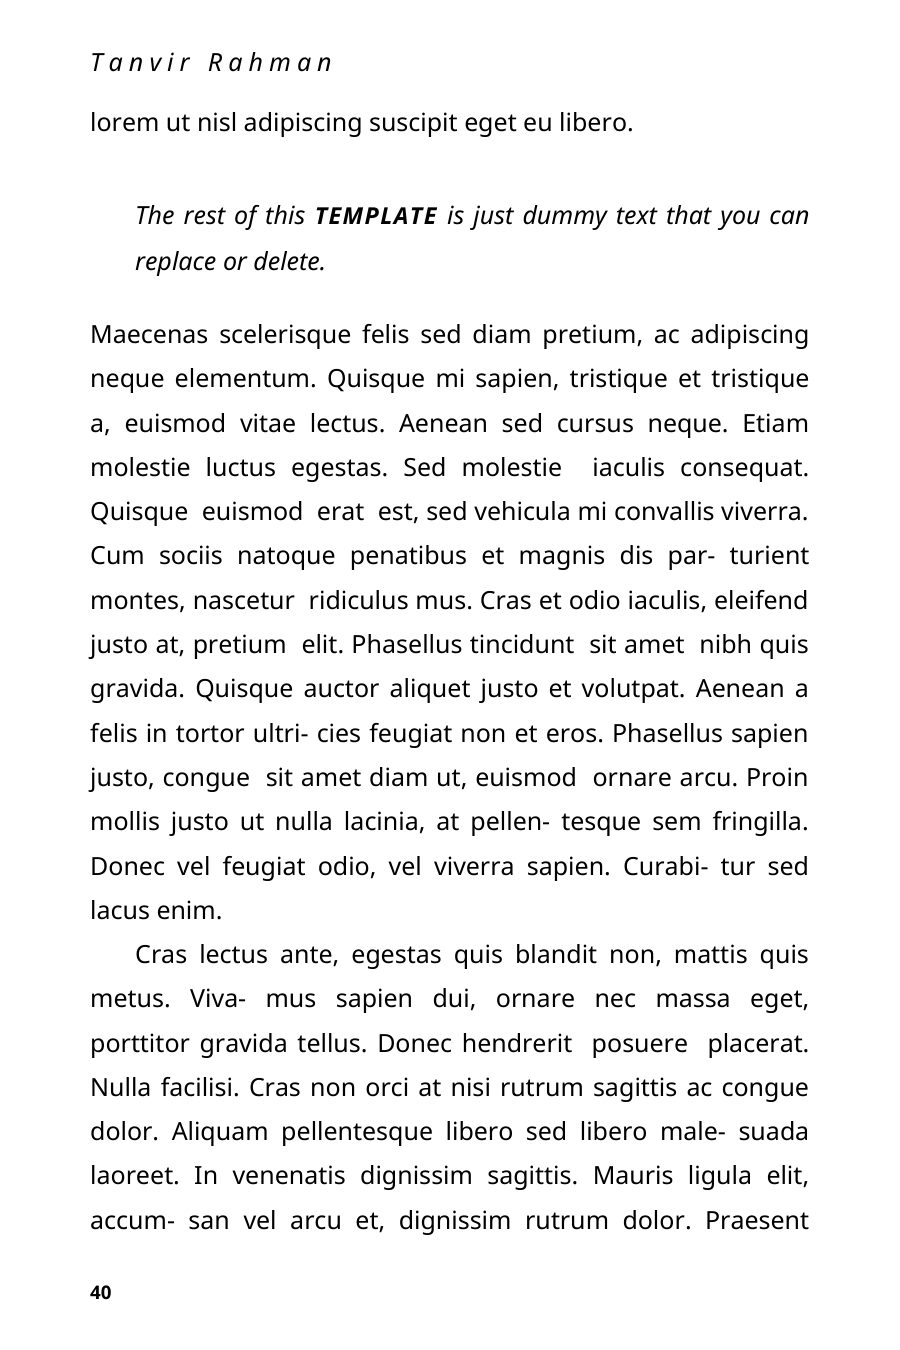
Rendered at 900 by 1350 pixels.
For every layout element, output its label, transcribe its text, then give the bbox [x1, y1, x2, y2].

text lorem ut nisl adipiscing suscipit eget eu libero. [90, 105, 810, 139]
text Maecenas scelerisque felis sed diam pretium, ac adipiscing neque elementum. Quisque mi sapien, tristique et tristique a, euismod vitae lectus. Aenean sed cursus neque. Etiam molestie luctus egestas. Sed molestie iaculis consequat. Quisque euismod erat est, sed vehicula mi convallis viverra. Cum sociis natoque penatibus et magnis dis par- turient montes, nascetur ridiculus mus. Cras et odio iaculis, eleifend justo at, pretium elit. Phasellus tincidunt sit amet nibh quis gravida. Quisque auctor aliquet justo et volutpat. Aenean a felis in tortor ultri- cies feugiat non et eros. Phasellus sapien justo, congue sit amet diam ut, euismod ornare arcu. Proin mollis justo ut nulla lacinia, at pellen- tesque sem fringilla. Donec vel feugiat odio, vel viverra sapien. Curabi- tur sed lacus enim. [90, 317, 810, 926]
text The rest of this template is just dummy text that you can replace or delete. [135, 193, 810, 277]
text Cras lectus ante, egestas quis blandit non, mattis quis metus. Viva- mus sapien dui, ornare nec massa eget, porttitor gravida tellus. Donec hendrerit posuere placerat. Nulla facilisi. Cras non orci at nisi rutrum sagittis ac congue dolor. Aliquam pellentesque libero sed libero male- suada laoreet. In venenatis dignissim sagittis. Mauris ligula elit, accum- san vel arcu et, dignissim rutrum dolor. Praesent [90, 937, 810, 1236]
